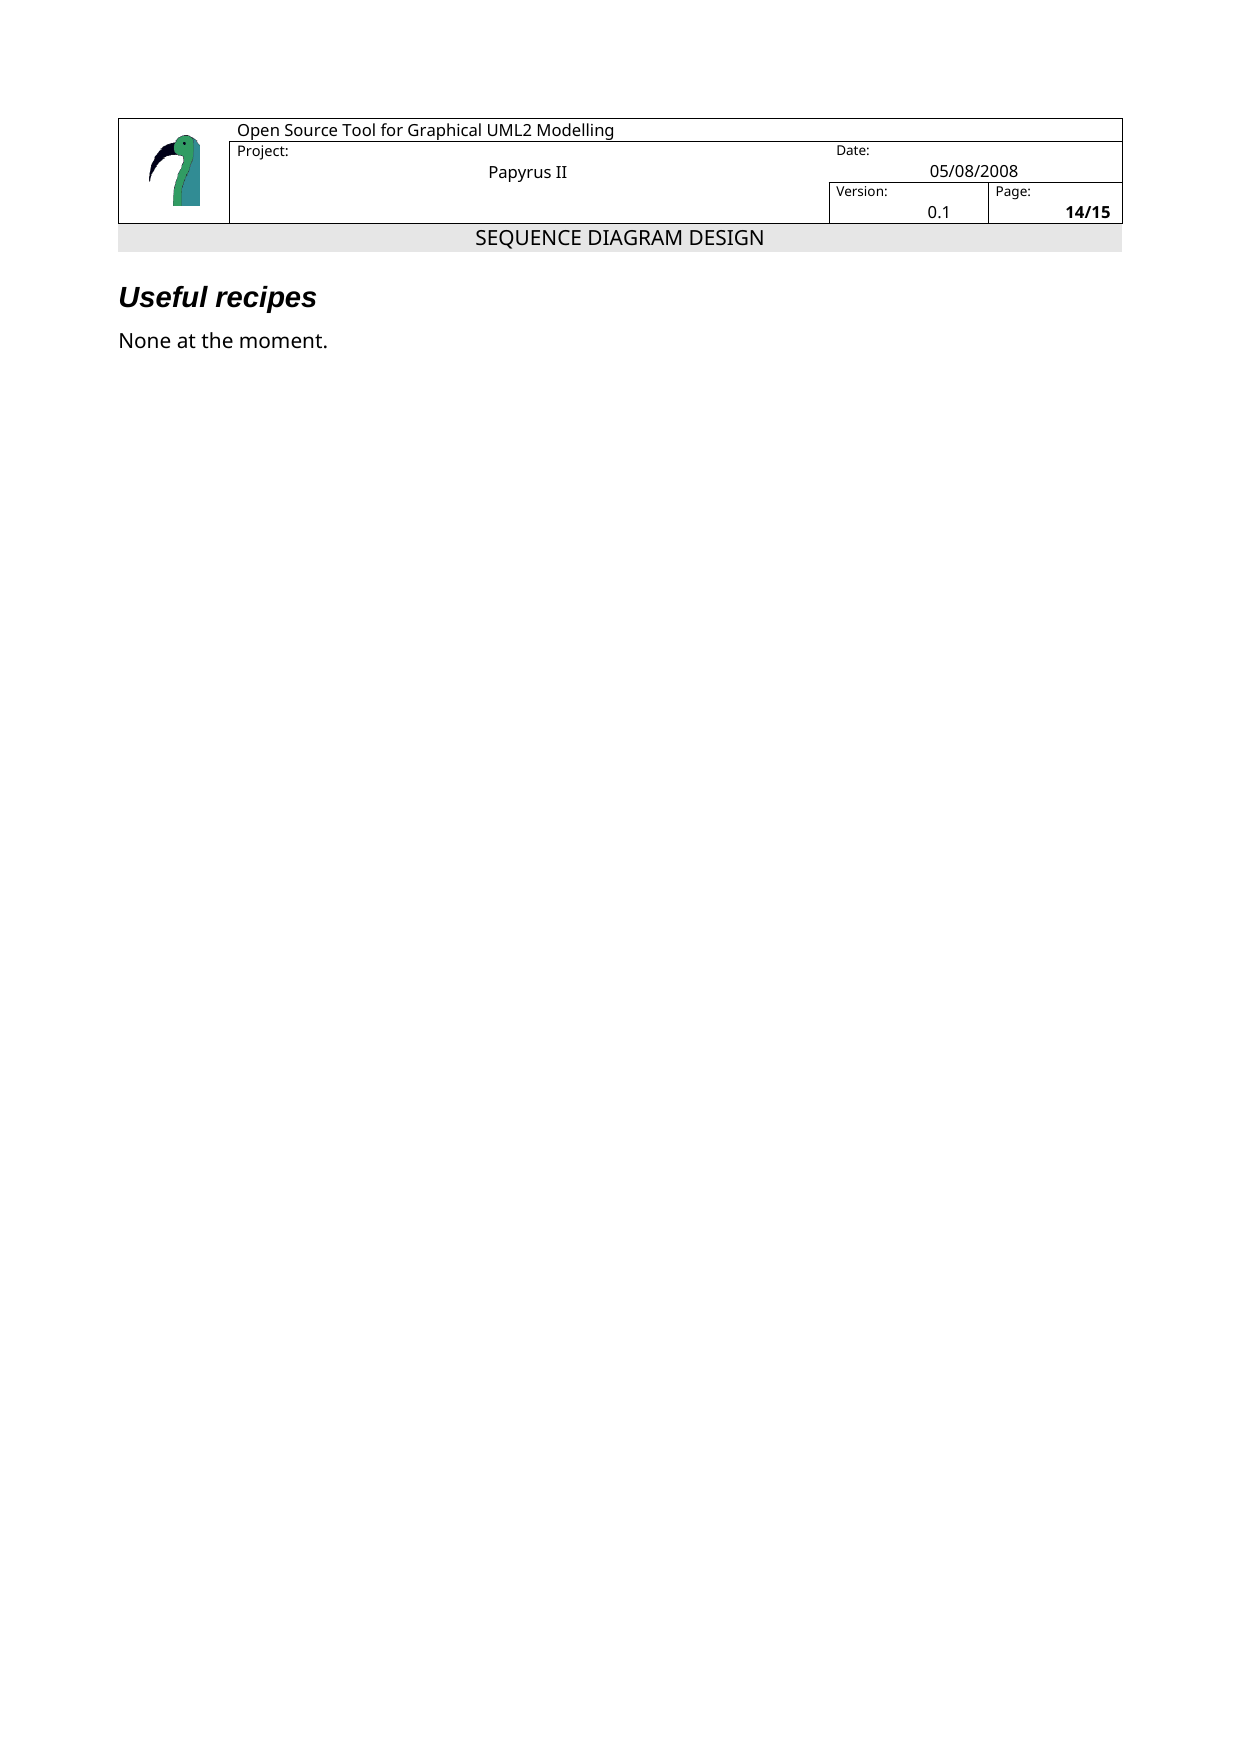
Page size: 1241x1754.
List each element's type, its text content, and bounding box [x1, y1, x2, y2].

picture [147, 133, 201, 209]
text None at the moment. [118, 326, 1122, 355]
subtitle Useful recipes [118, 281, 1122, 314]
